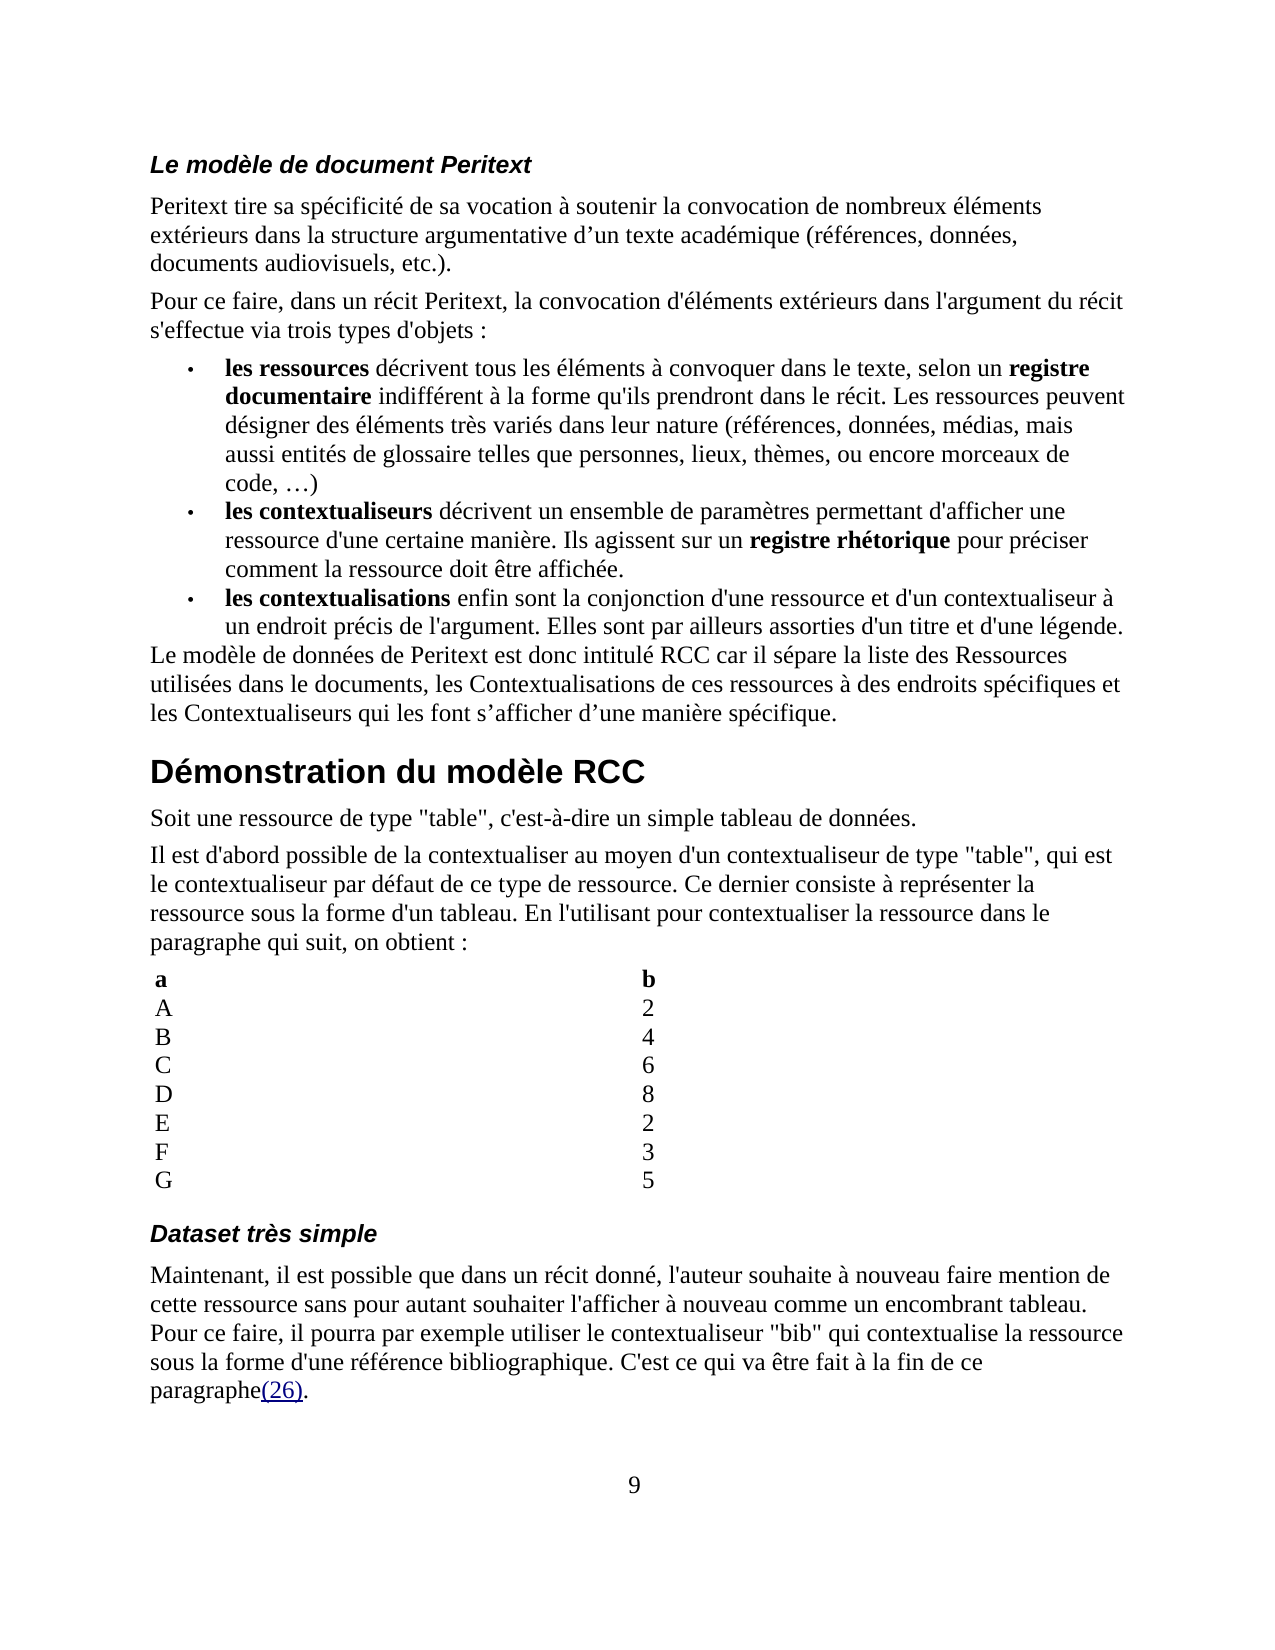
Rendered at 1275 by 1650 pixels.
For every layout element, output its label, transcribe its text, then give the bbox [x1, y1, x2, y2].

text Maintenant, il est possible que dans un récit donné, l'auteur souhaite à nouveau faire mention de cette ressource sans pour autant souhaiter l'afficher à nouveau comme un encombrant tableau. Pour ce faire, il pourra par exemple utiliser le contextualiseur "bib" qui contextualise la ressource sous la forme d'une référence bibliographique. C'est ce qui va être fait à la fin de ce paragraphe(26). [150, 1260, 1125, 1404]
subtitle Le modèle de document Peritext [150, 150, 1125, 178]
text Pour ce faire, dans un récit Peritext, la convocation d'éléments extérieurs dans l'argument du récit s'effectue via trois types d'objets : [150, 286, 1125, 344]
list les contextualiseurs décrivent un ensemble de paramètres permettant d'afficher une ressource d'une certaine manière. Ils agissent sur un registre rhétorique pour préciser comment la ressource doit être affichée. [187, 496, 1125, 583]
table_cell 8 [638, 1079, 1125, 1108]
text Soit une ressource de type "table", c'est-à-dire un simple tableau de données. [150, 803, 1125, 831]
table_cell 6 [638, 1051, 1125, 1079]
table_cell 3 [638, 1137, 1125, 1166]
table_cell C [150, 1051, 637, 1079]
subtitle Démonstration du modèle RCC [150, 751, 1125, 790]
text Il est d'abord possible de la contextualiser au moyen d'un contextualiseur de type "table", qui est le contextualiseur par défaut de ce type de ressource. Ce dernier consiste à représenter la ressource sous la forme d'un tableau. En l'utilisant pour contextualiser la ressource dans le paragraphe qui suit, on obtient : [150, 840, 1125, 955]
list les contextualisations enfin sont la conjonction d'une ressource et d'un contextualiseur à un endroit précis de l'argument. Elles sont par ailleurs assorties d'un titre et d'une légende. [187, 583, 1125, 640]
table_cell 2 [638, 1108, 1125, 1137]
table_cell 4 [638, 1022, 1125, 1051]
table_cell F [150, 1137, 637, 1166]
table_cell E [150, 1108, 637, 1137]
table_cell 2 [638, 993, 1125, 1022]
table_cell A [150, 993, 637, 1022]
table_cell B [150, 1022, 637, 1051]
table_cell 5 [638, 1166, 1125, 1194]
table_header a [150, 964, 637, 993]
text Le modèle de données de Peritext est donc intitulé RCC car il sépare la liste des Ressources utilisées dans le documents, les Contextualisations de ces ressources à des endroits spécifiques et les Contextualiseurs qui les font s’afficher d’une manière spécifique. [150, 640, 1125, 726]
table_cell G [150, 1166, 637, 1194]
table_cell D [150, 1079, 637, 1108]
subtitle Dataset très simple [150, 1219, 1125, 1248]
text Peritext tire sa spécificité de sa vocation à soutenir la convocation de nombreux éléments extérieurs dans la structure argumentative d’un texte académique (références, données, documents audiovisuels, etc.). [150, 191, 1125, 277]
list les ressources décrivent tous les éléments à convoquer dans le texte, selon un registre documentaire indifférent à la forme qu'ils prendront dans le récit. Les ressources peuvent désigner des éléments très variés dans leur nature (références, données, médias, mais aussi entités de glossaire telles que personnes, lieux, thèmes, ou encore morceaux de code, …) [187, 353, 1125, 496]
table_header b [638, 964, 1125, 993]
